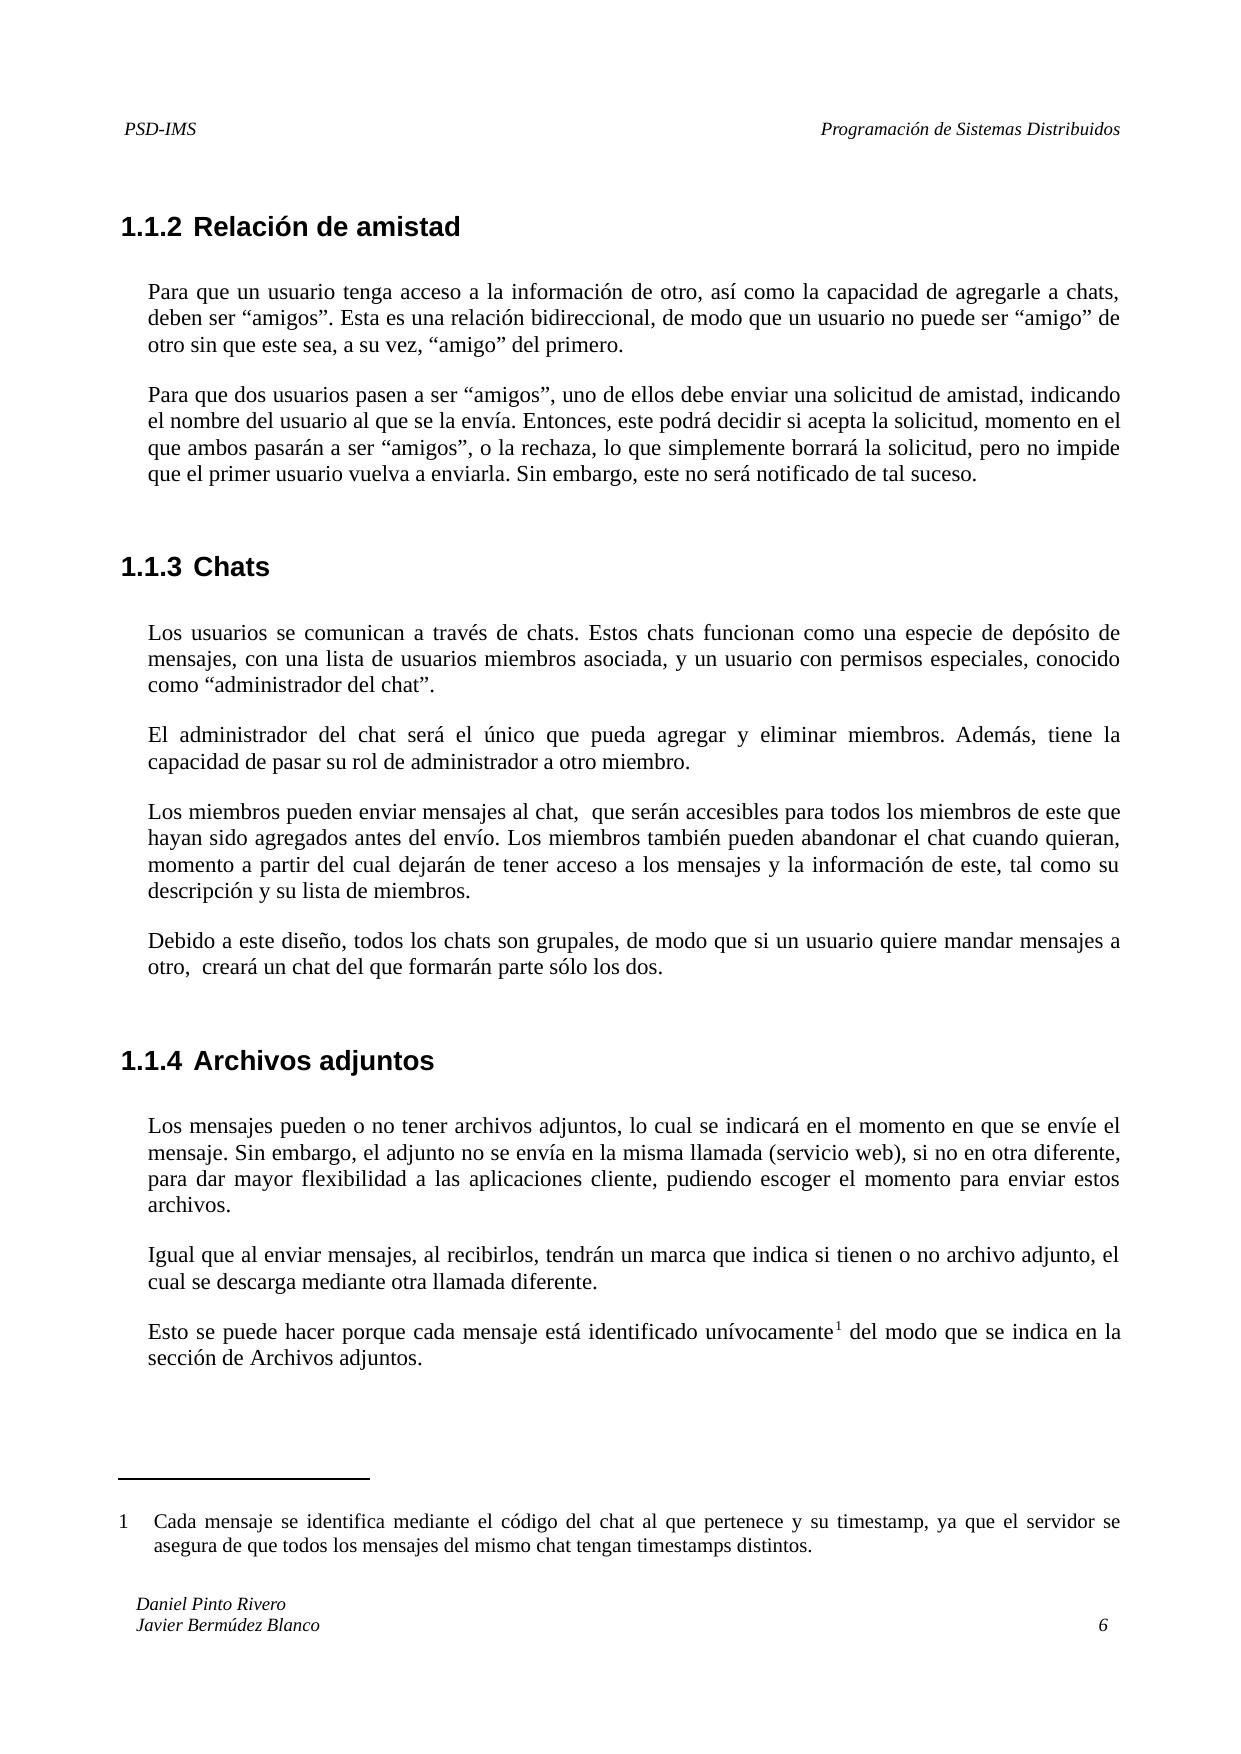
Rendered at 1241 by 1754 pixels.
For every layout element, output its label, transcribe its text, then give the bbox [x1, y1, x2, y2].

text Los miembros pueden enviar mensajes al chat, que serán accesibles para todos los miembros de este que hayan sido agregados antes del envío. Los miembros también pueden abandonar el chat cuando quieran, momento a partir del cual dejarán de tener acceso a los mensajes y la información de este, tal como su descripción y su lista de miembros. [148, 798, 1122, 903]
text Los usuarios se comunican a través de chats. Estos chats funcionan como una especie de depósito de mensajes, con una lista de usuarios miembros asociada, y un usuario con permisos especiales, conocido como “administrador del chat”. [148, 619, 1122, 698]
text Debido a este diseño, todos los chats son grupales, de modo que si un usuario quiere mandar mensajes a otro, creará un chat del que formarán parte sólo los dos. [148, 927, 1122, 980]
text Para que dos usuarios pasen a ser “amigos”, uno de ellos debe enviar una solicitud de amistad, indicando el nombre del usuario al que se la envía. Entonces, este podrá decidir si acepta la solicitud, momento en el que ambos pasarán a ser “amigos”, o la rechaza, lo que simplemente borrará la solicitud, pero no impide que el primer usuario vuelva a enviarla. Sin embargo, este no será notificado de tal suceso. [148, 381, 1122, 486]
text El administrador del chat será el único que pueda agregar y eliminar miembros. Además, tiene la capacidad de pasar su rol de administrador a otro miembro. [148, 722, 1122, 774]
text Para que un usuario tenga acceso a la información de otro, así como la capacidad de agregarle a chats, deben ser “amigos”. Esta es una relación bidireccional, de modo que un usuario no puede ser “amigo” de otro sin que este sea, a su vez, “amigo” del primero. [148, 278, 1122, 357]
subtitle Archivos adjuntos [121, 1044, 1122, 1076]
subtitle Relación de amistad [121, 210, 1122, 242]
text Esto se puede hacer porque cada mensaje está identificado unívocamente del modo que se indica en la sección de Archivos adjuntos. [148, 1318, 1122, 1370]
subtitle Chats [121, 551, 1122, 583]
text Igual que al enviar mensajes, al recibirlos, tendrán un marca que indica si tienen o no archivo adjunto, el cual se descarga mediante otra llamada diferente. [148, 1241, 1122, 1294]
text Los mensajes pueden o no tener archivos adjuntos, lo cual se indicará en el momento en que se envíe el mensaje. Sin embargo, el adjunto no se envía en la misma llamada (servicio web), si no en otra diferente, para dar mayor flexibilidad a las aplicaciones cliente, pudiendo escoger el momento para enviar estos archivos. [148, 1112, 1122, 1218]
text Cada mensaje se identifica mediante el código del chat al que pertenece y su timestamp, ya que el servidor se asegura de que todos los mensajes del mismo chat tengan timestamps distintos. [118, 1509, 1122, 1557]
